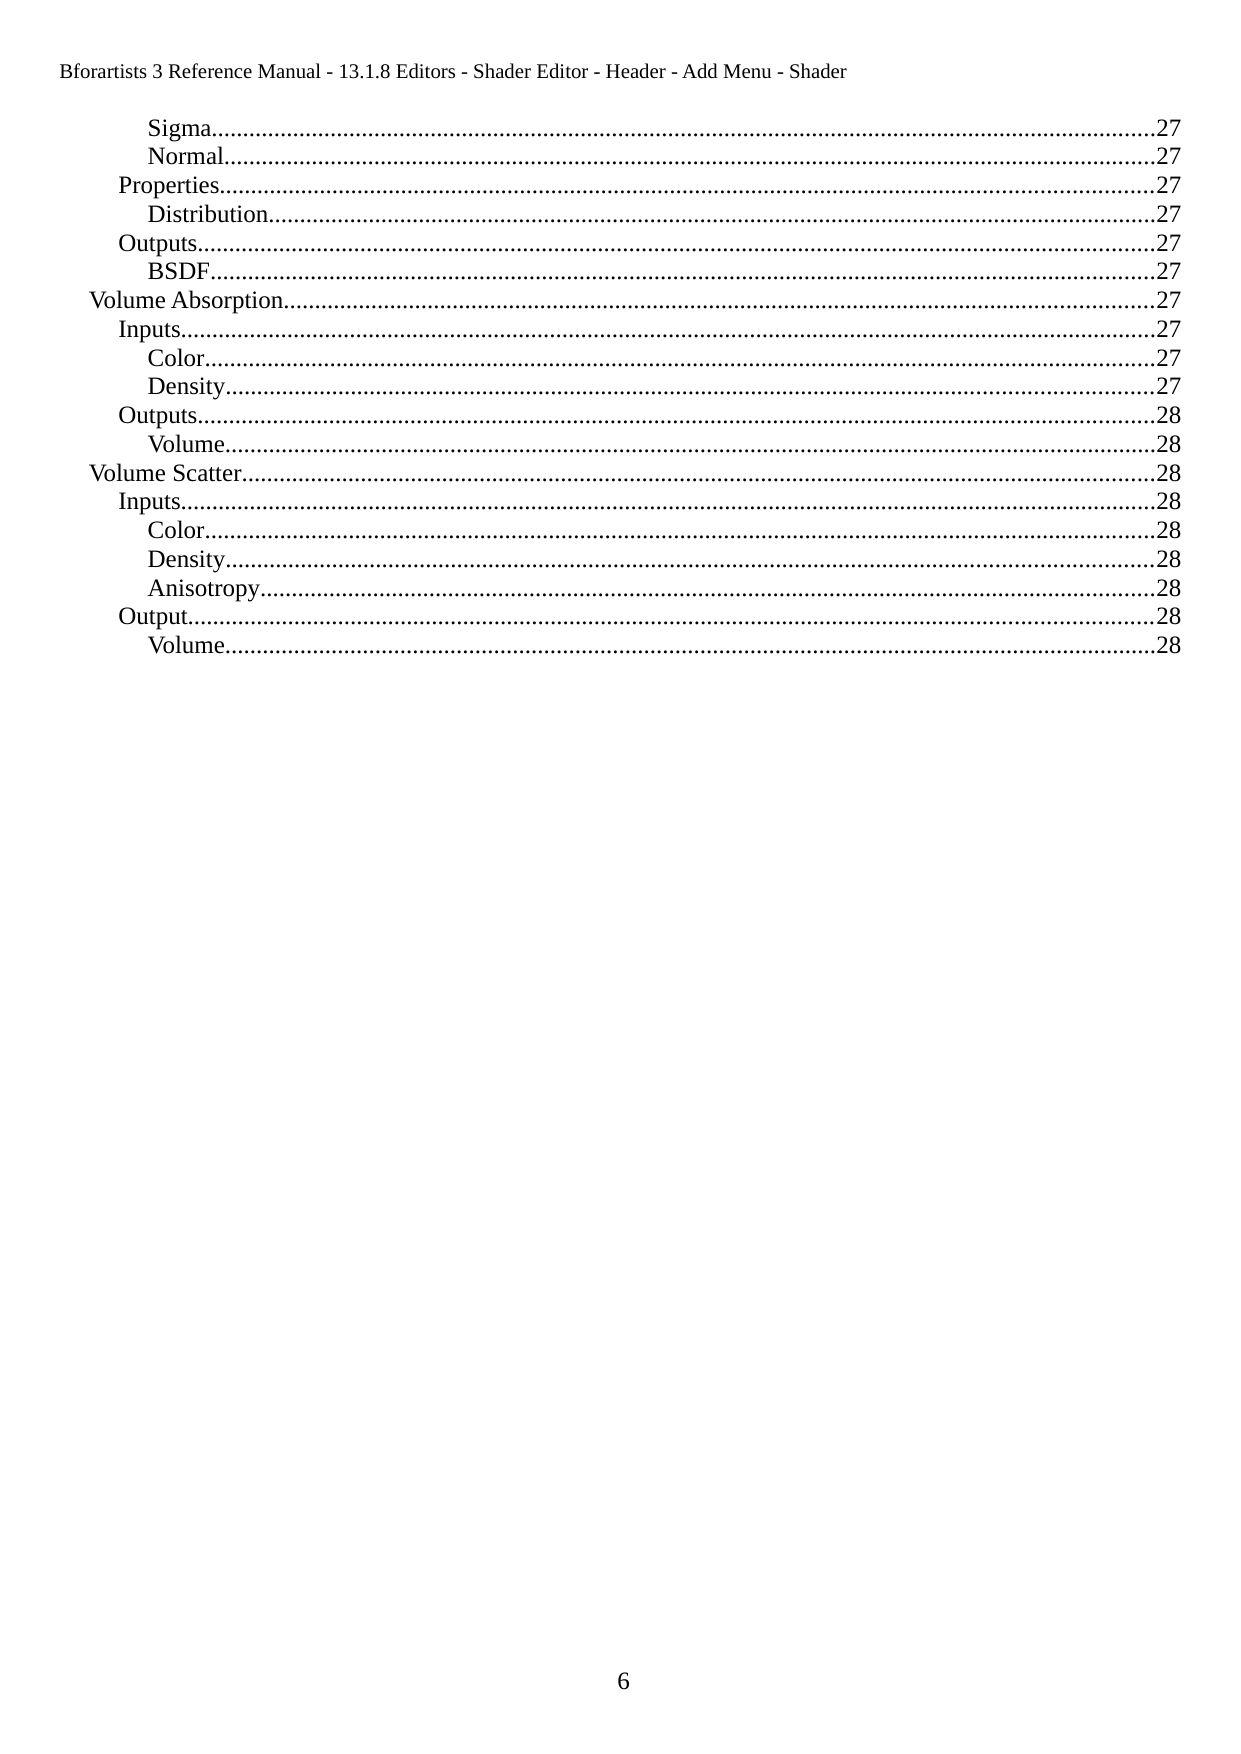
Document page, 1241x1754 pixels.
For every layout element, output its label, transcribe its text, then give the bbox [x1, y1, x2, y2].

text Volume 28 [147, 429, 1181, 458]
text Color 28 [147, 515, 1181, 544]
text BSDF 27 [147, 256, 1181, 285]
text Inputs 28 [118, 486, 1181, 515]
text Properties 27 [118, 170, 1181, 199]
text Distribution 27 [147, 199, 1181, 228]
text Volume 28 [147, 630, 1181, 659]
text Volume Absorption 27 [88, 285, 1181, 314]
text Density 27 [147, 371, 1181, 400]
text Anisotropy 28 [147, 573, 1181, 601]
text Volume Scatter 28 [88, 458, 1181, 486]
text Density 28 [147, 544, 1181, 573]
text Outputs 27 [118, 228, 1181, 256]
text Sigma 27 [147, 113, 1181, 141]
text Outputs 28 [118, 400, 1181, 429]
text Output 28 [118, 601, 1181, 630]
text Inputs 27 [118, 314, 1181, 343]
text Normal 27 [147, 141, 1181, 170]
text Color 27 [147, 343, 1181, 371]
